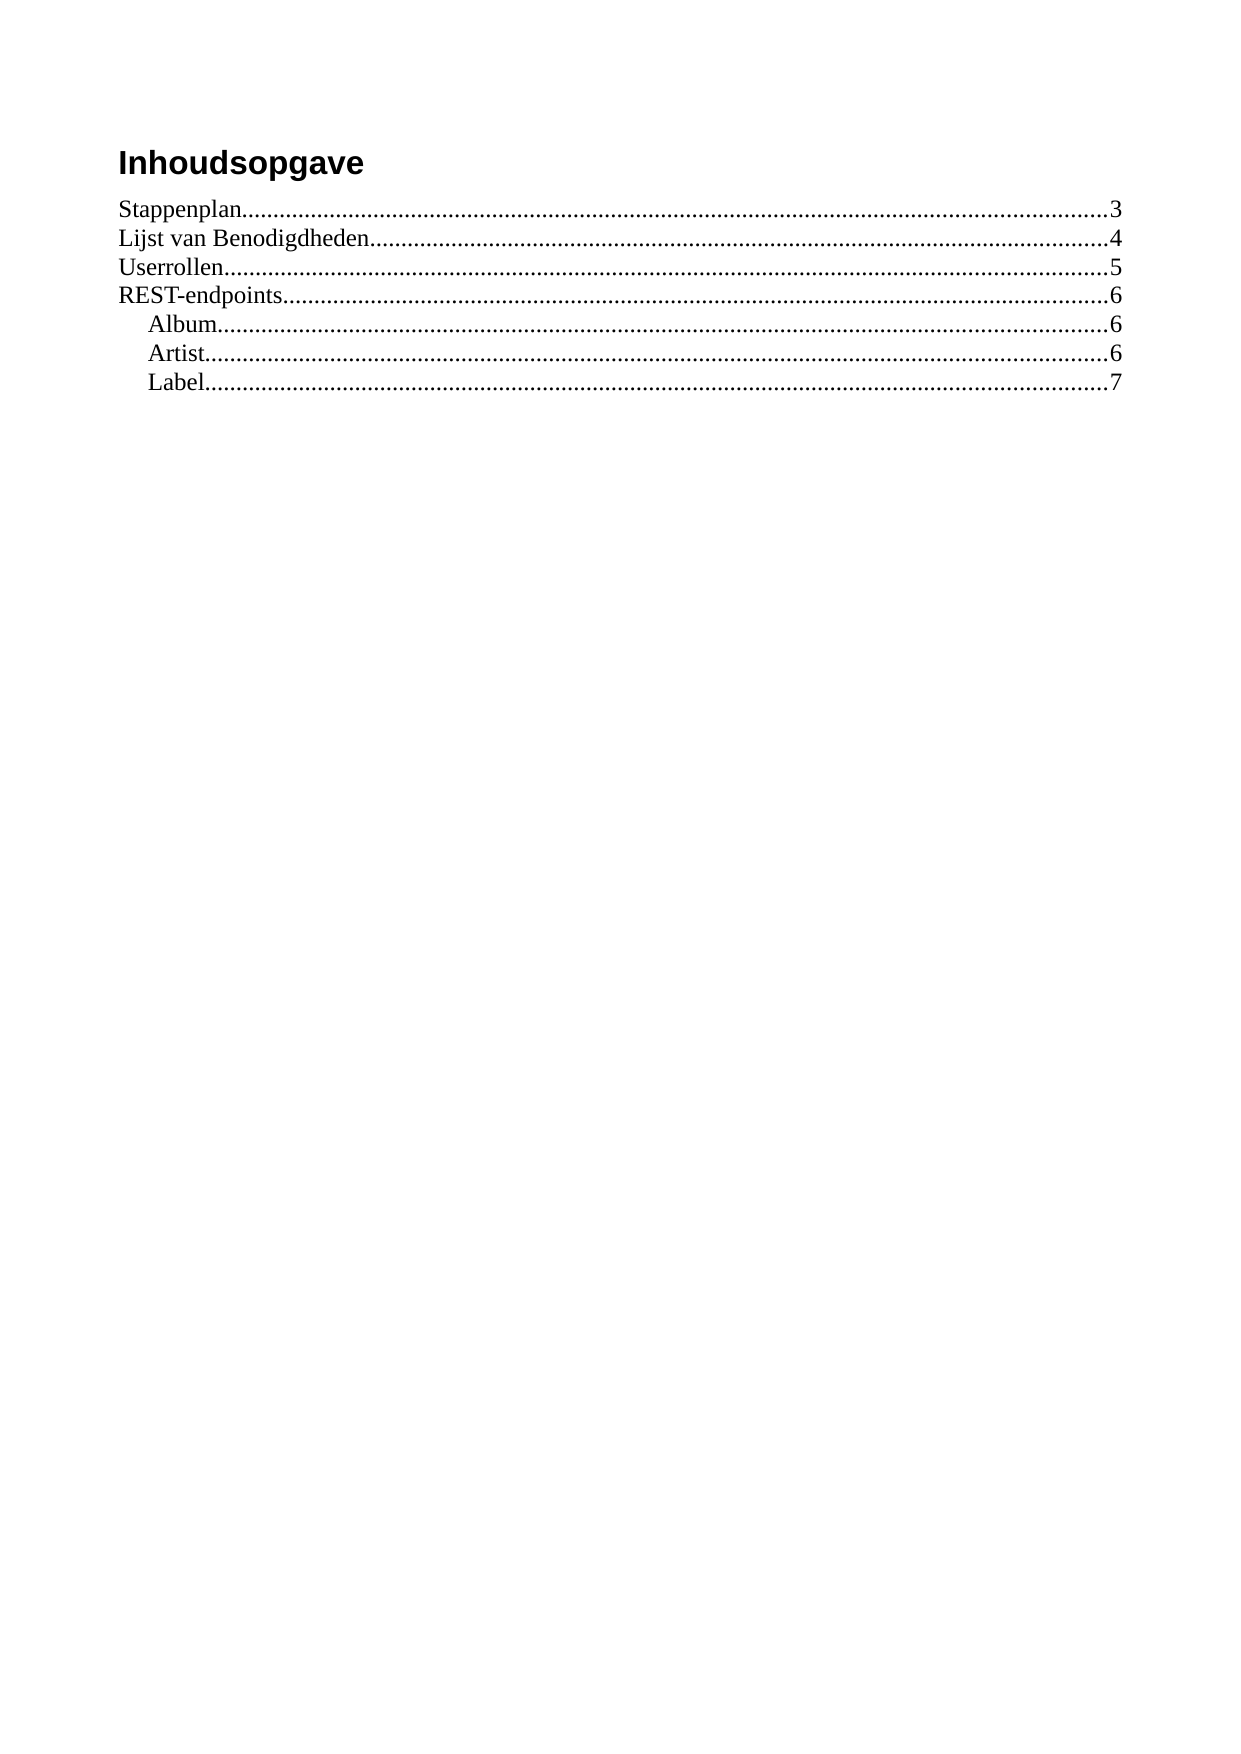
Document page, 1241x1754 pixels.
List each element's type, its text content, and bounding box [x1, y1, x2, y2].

text Userrollen 5 [118, 252, 1122, 280]
text Lijst van Benodigdheden 4 [118, 223, 1122, 252]
subtitle Inhoudsopgave [118, 143, 1122, 182]
text Album 6 [148, 309, 1122, 338]
text Stappenplan 3 [118, 194, 1122, 223]
text Label 7 [148, 367, 1122, 395]
text REST-endpoints 6 [118, 280, 1122, 309]
text Artist 6 [148, 338, 1122, 367]
